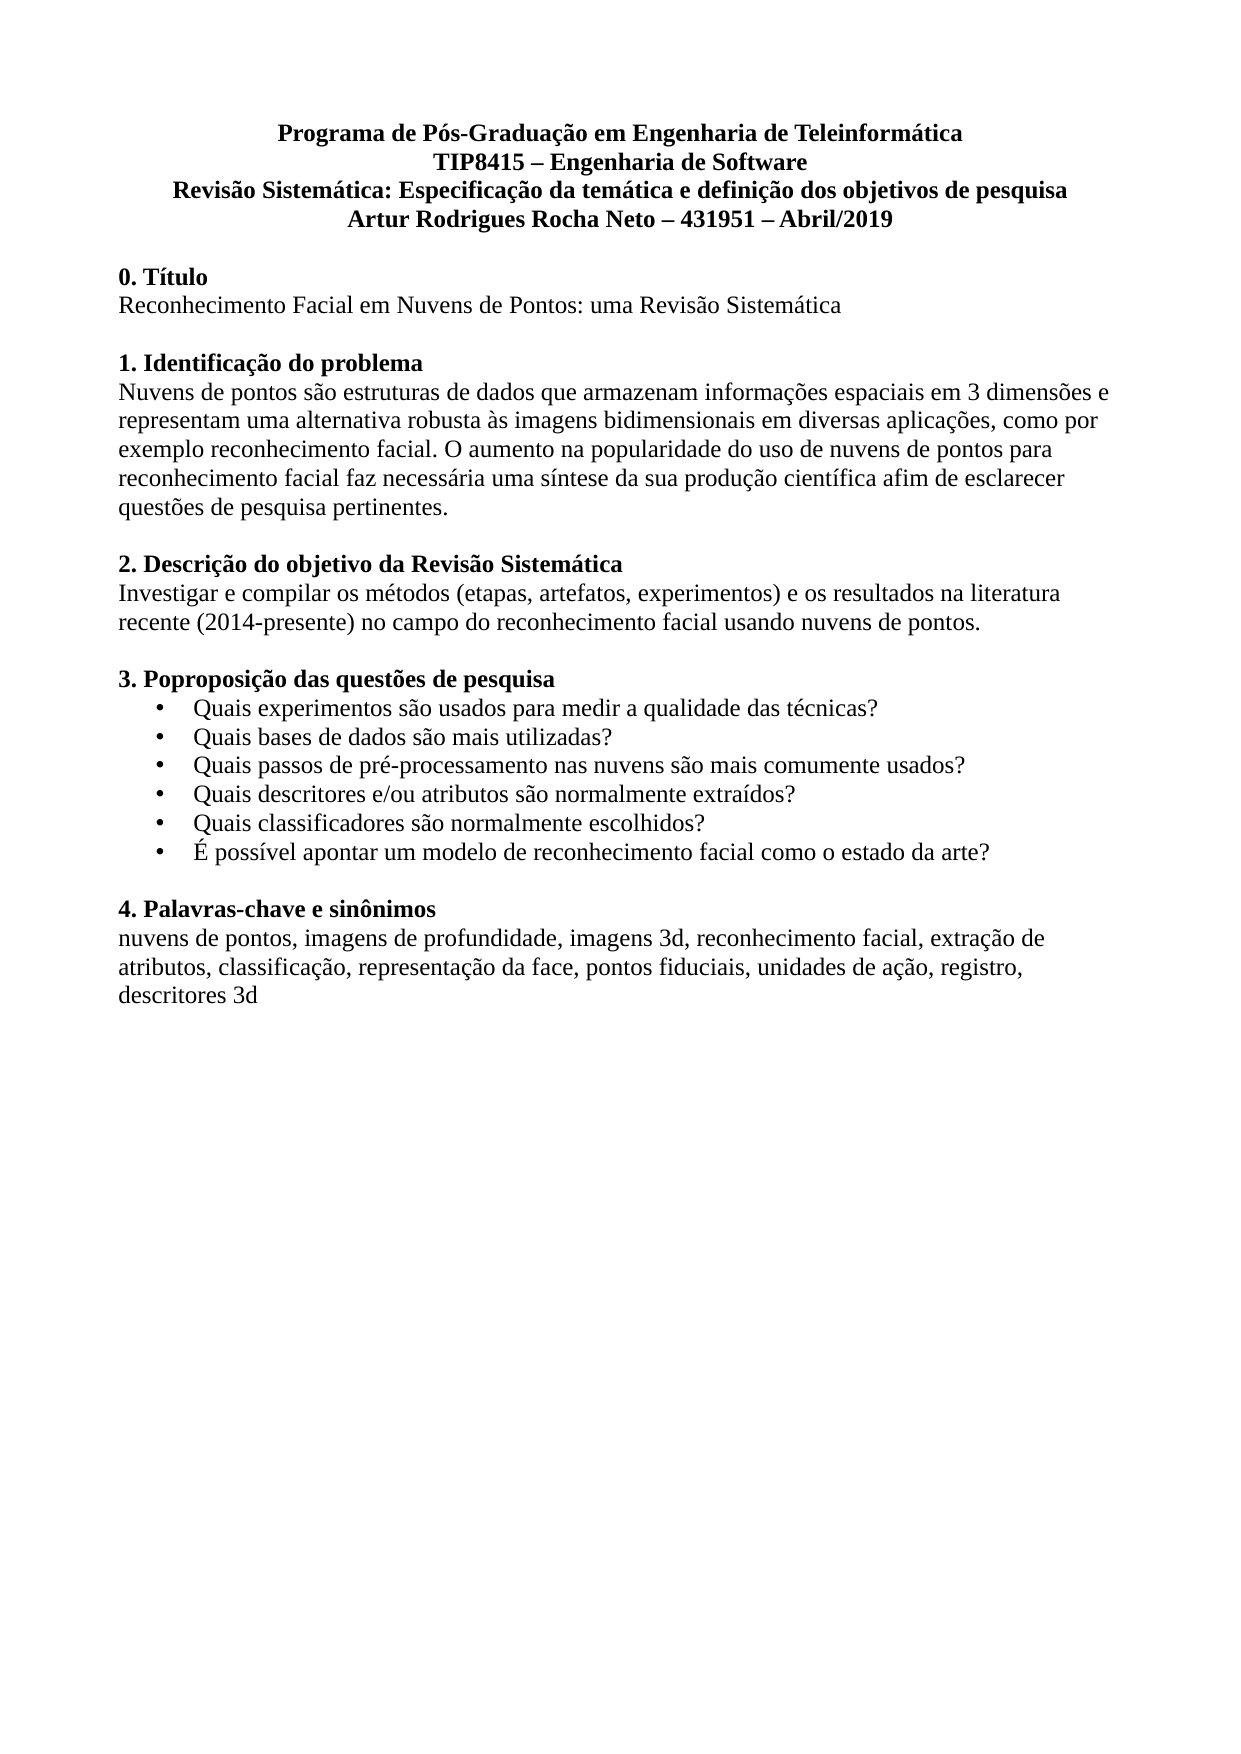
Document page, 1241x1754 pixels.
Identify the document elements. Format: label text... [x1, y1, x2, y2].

text nuvens de pontos, imagens de profundidade, imagens 3d, reconhecimento facial, extração de atributos, classificação, representação da face, pontos fiduciais, unidades de ação, registro, descritores 3d [118, 923, 1122, 1009]
text 3. Poproposição das questões de pesquisa [118, 664, 1122, 693]
list Quais descritores e/ou atributos são normalmente extraídos? [156, 779, 1122, 808]
list Quais bases de dados são mais utilizadas? [156, 722, 1122, 751]
text Revisão Sistemática: Especificação da temática e definição dos objetivos de pesquisa [118, 176, 1122, 204]
list Quais passos de pré-processamento nas nuvens são mais comumente usados? [156, 751, 1122, 779]
text Nuvens de pontos são estruturas de dados que armazenam informações espaciais em 3 dimensões e representam uma alternativa robusta às imagens bidimensionais em diversas aplicações, como por exemplo reconhecimento facial. O aumento na popularidade do uso de nuvens de pontos para reconhecimento facial faz necessária uma síntese da sua produção científica afim de esclarecer questões de pesquisa pertinentes. [118, 377, 1122, 521]
text Reconhecimento Facial em Nuvens de Pontos: uma Revisão Sistemática [118, 291, 1122, 319]
text Artur Rodrigues Rocha Neto – 431951 – Abril/2019 [118, 204, 1122, 233]
text 2. Descrição do objetivo da Revisão Sistemática [118, 549, 1122, 578]
list Quais experimentos são usados para medir a qualidade das técnicas? [156, 693, 1122, 722]
list É possível apontar um modelo de reconhecimento facial como o estado da arte? [156, 837, 1122, 866]
text 4. Palavras-chave e sinônimos [118, 894, 1122, 923]
list Quais classificadores são normalmente escolhidos? [156, 808, 1122, 837]
text Investigar e compilar os métodos (etapas, artefatos, experimentos) e os resultados na literatura recente (2014-presente) no campo do reconhecimento facial usando nuvens de pontos. [118, 578, 1122, 636]
text TIP8415 – Engenharia de Software [118, 147, 1122, 176]
text Programa de Pós-Graduação em Engenharia de Teleinformática [118, 118, 1122, 147]
text 1. Identificação do problema [118, 348, 1122, 377]
text 0. Título [118, 262, 1122, 291]
